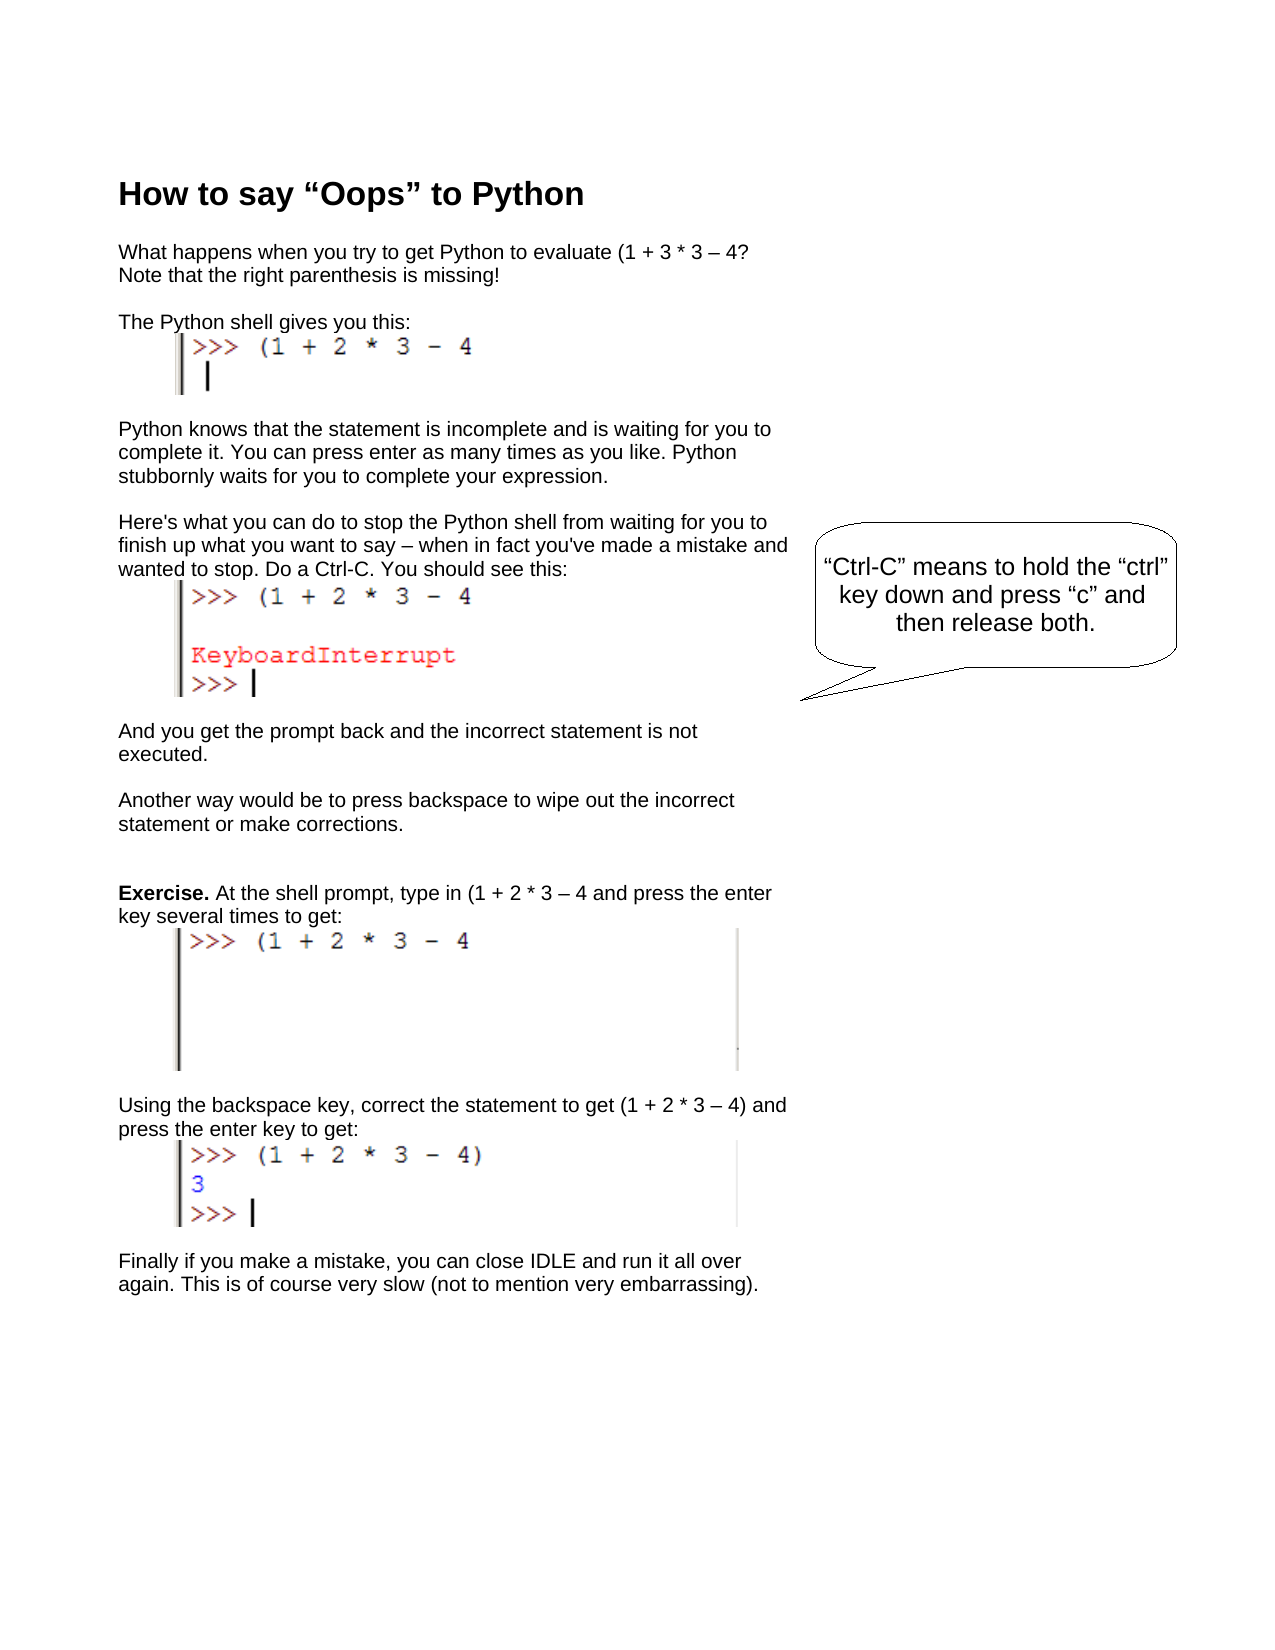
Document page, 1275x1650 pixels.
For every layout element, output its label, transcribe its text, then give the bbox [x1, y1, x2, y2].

text Another way would be to press backspace to wipe out the incorrect statement or make corrections. [118, 789, 793, 835]
text Finally if you make a mistake, you can close IDLE and run it all over again. This is of course very slow (not to mention very embarrassing). [118, 1249, 793, 1296]
text How to say “Oops” to Python [118, 175, 793, 213]
text Using the backspace key, correct the statement to get (1 + 2 * 3 – 4) and press the enter key to get: [118, 1094, 793, 1140]
text The Python shell gives you this: [118, 310, 793, 333]
text What happens when you try to get Python to evaluate (1 + 3 * 3 – 4? Note that the right parenthesis is missing! [118, 241, 793, 287]
text And you get the prompt back and the incorrect statement is not executed. [118, 719, 793, 766]
text Exercise. At the shell prompt, type in (1 + 2 * 3 – 4 and press the enter key several times to get: [118, 882, 793, 928]
text Python knows that the statement is incomplete and is waiting for you to complete it. You can press enter as many times as you like. Python stubbornly waits for you to complete your expression. [118, 418, 793, 487]
text Here's what you can do to stop the Python shell from waiting for you to finish up what you want to say – when in fact you've made a mistake and wanted to stop. Do a Ctrl-C. You should see this: [118, 511, 793, 580]
